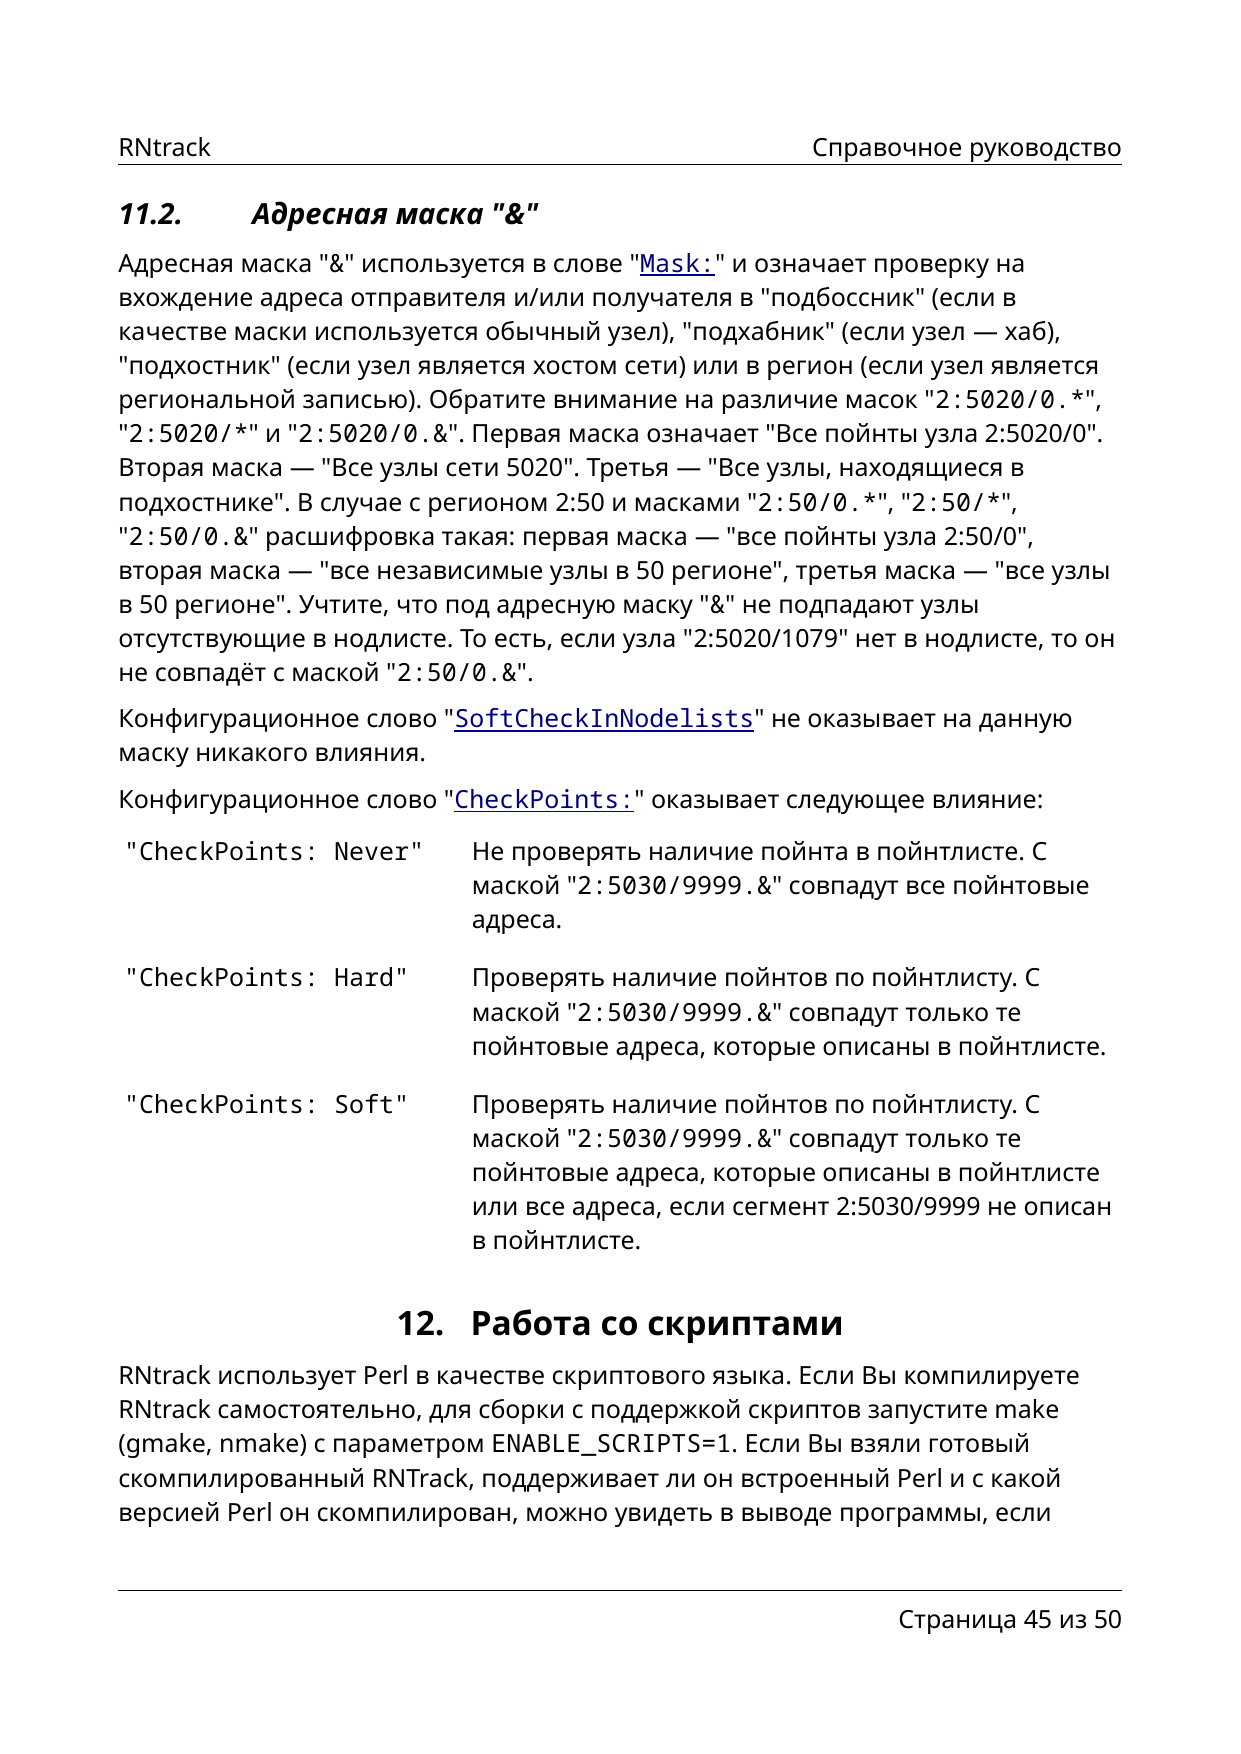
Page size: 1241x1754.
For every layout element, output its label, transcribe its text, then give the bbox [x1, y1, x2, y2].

subtitle Работа со скриптами [118, 1300, 1122, 1346]
text Конфигурационное слово "SoftCheckInNodelists" не оказывает на данную маску никакого влияния. [118, 701, 1122, 769]
table_header Не проверять наличие пойнта в пойнтлисте. С маской "2:5030/9999.&" совпадут все пойнтовые адреса. [466, 828, 1122, 954]
table_cell "CheckPoints: Hard" [118, 954, 466, 1081]
text Адресная маска "&" используется в слове "Mask:" и означает проверку на вхождение адреса отправителя и/или получателя в "подбоссник" (если в качестве маски используется обычный узел), "подхабник" (если узел — хаб), "подхостник" (если узел является хостом сети) или в регион (если узел является региональной записью). Обратите внимание на различие масок "2:5020/0.*", "2:5020/*" и "2:5020/0.&". Первая маска означает "Все пойнты узла 2:5020/0". Вторая маска — "Все узлы сети 5020". Третья — "Все узлы, находящиеся в подхостнике". В случае с регионом 2:50 и масками "2:50/0.*", "2:50/*", "2:50/0.&" расшифровка такая: первая маска — "все пойнты узла 2:50/0", вторая маска — "все независимые узлы в 50 регионе", третья маска — "все узлы в 50 регионе". Учтите, что под адресную маску "&" не подпадают узлы отсутствующие в нодлисте. То есть, если узла "2:5020/1079" нет в нодлисте, то он не совпадёт с маской "2:50/0.&". [118, 246, 1122, 688]
subtitle Адресная маска "&" [118, 193, 1122, 233]
text Конфигурационное слово "CheckPoints:" оказывает следующее влияние: [118, 782, 1122, 816]
table_header "CheckPoints: Never" [118, 828, 466, 954]
table_cell Проверять наличие пойнтов по пойнтлисту. С маской "2:5030/9999.&" совпадут только те пойнтовые адреса, которые описаны в пойнтлисте. [466, 954, 1122, 1081]
text RNtrack использует Perl в качестве скриптового языка. Если Вы компилируете RNtrack самостоятельно, для сборки с поддержкой скриптов запустите make (gmake, nmake) с параметром ENABLE_SCRIPTS=1. Если Вы взяли готовый скомпилированный RNTrack, поддерживает ли он встроенный Perl и с какой версией Perl он скомпилирован, можно увидеть в выводе программы, если [118, 1358, 1122, 1528]
table_cell "CheckPoints: Soft" [118, 1081, 466, 1275]
table_cell Проверять наличие пойнтов по пойнтлисту. С маской "2:5030/9999.&" совпадут только те пойнтовые адреса, которые описаны в пойнтлисте или все адреса, если сегмент 2:5030/9999 не описан в пойнтлисте. [466, 1081, 1122, 1275]
